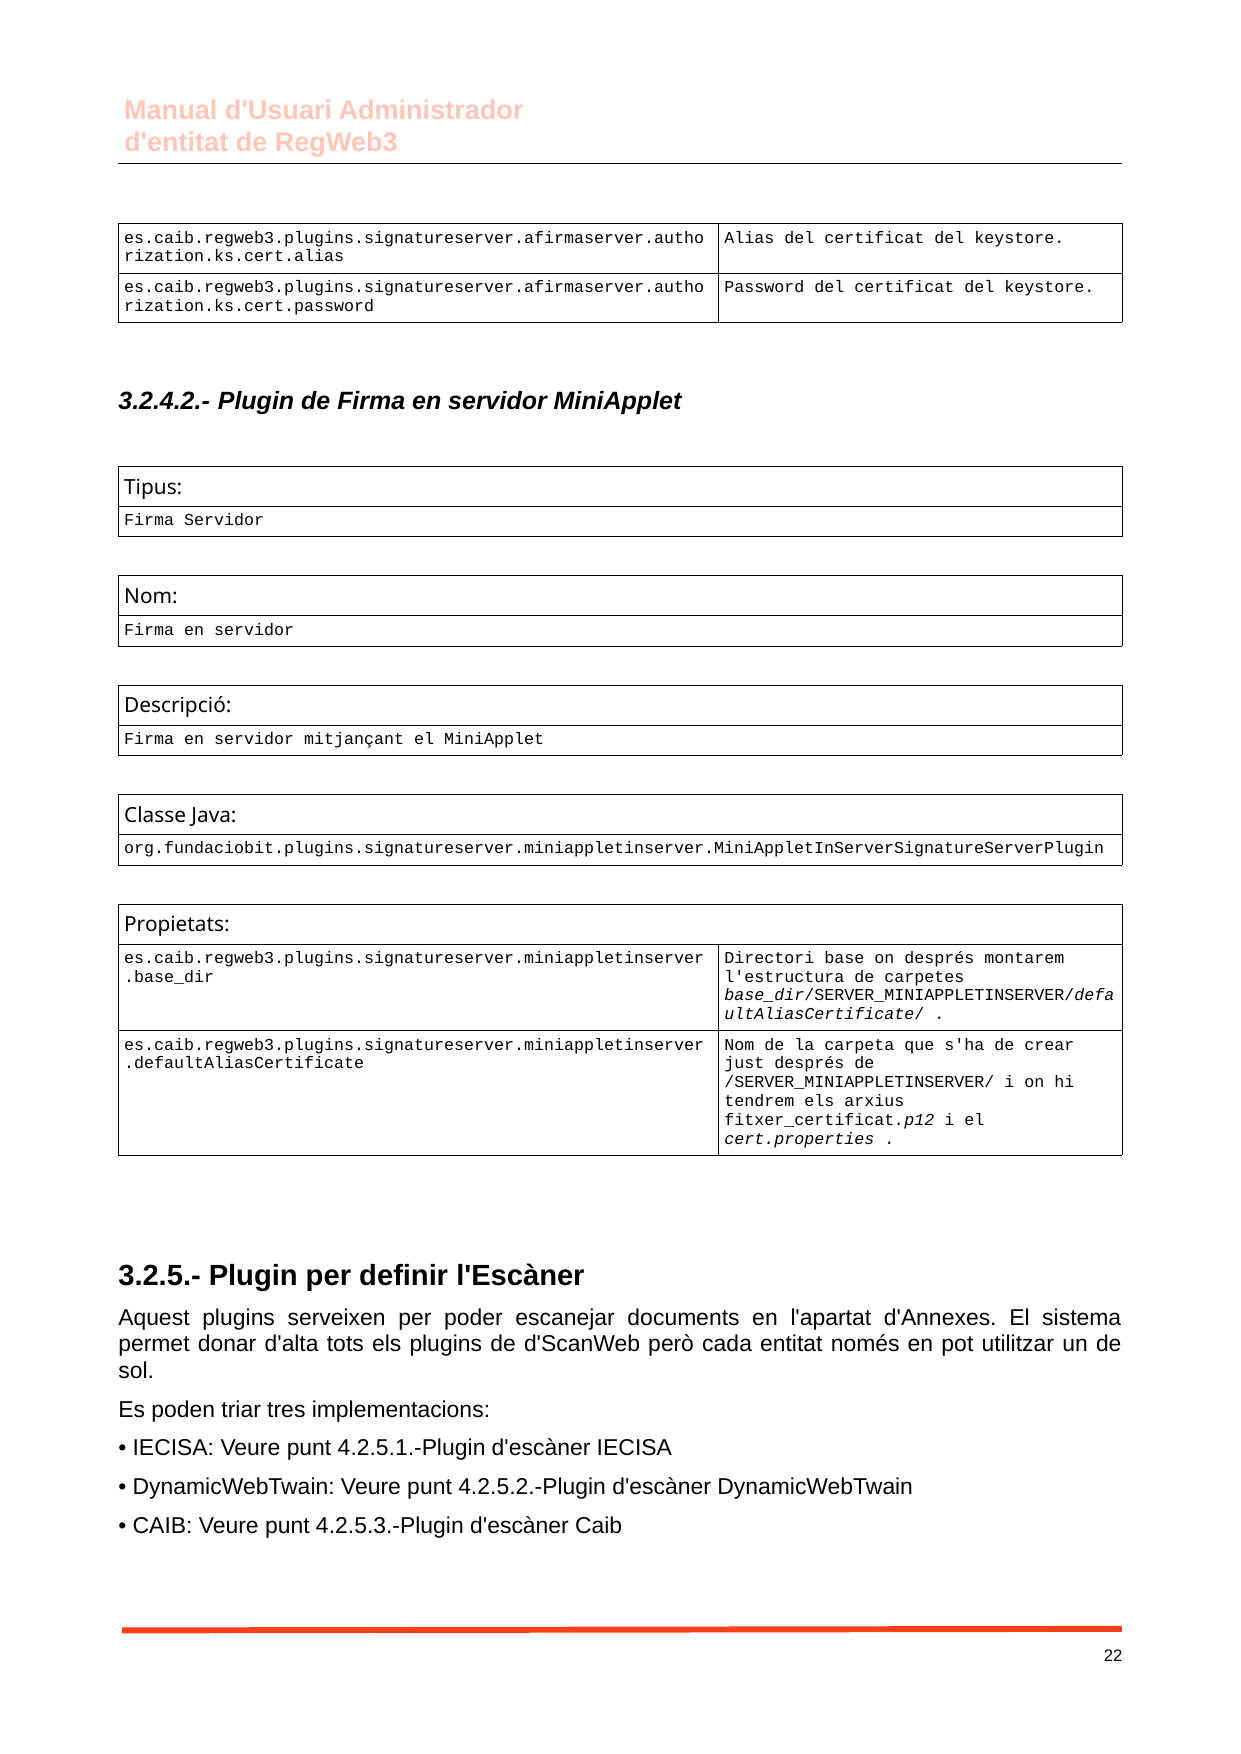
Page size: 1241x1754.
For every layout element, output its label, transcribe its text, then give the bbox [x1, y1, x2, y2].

text • DynamicWebTwain: Veure punt 4.2.5.2.-Plugin d'escàner DynamicWebTwain [118, 1473, 1122, 1499]
text • CAIB: Veure punt 4.2.5.3.-Plugin d'escàner Caib [118, 1512, 1122, 1538]
table_cell es.caib.regweb3.plugins.signatureserver.afirmaserver.authorization.ks.cert.password [119, 274, 718, 322]
table_header Nom: [119, 576, 1122, 615]
table_cell es.caib.regweb3.plugins.signatureserver.miniappletinserver.base_dir [119, 945, 718, 1030]
table_cell es.caib.regweb3.plugins.signatureserver.miniappletinserver.defaultAliasCertificate [119, 1031, 718, 1155]
subtitle Plugin per definir l'Escàner [118, 1258, 1122, 1291]
table_header Tipus: [119, 467, 1122, 506]
table_header Classe Java: [119, 795, 1122, 834]
table_cell Directori base on després montarem l'estructura de carpetes base_dir/SERVER_MINIAPPLETINSERVER/defaultAliasCertificate/ . [719, 945, 1122, 1030]
table_header Propietats: [119, 905, 1122, 943]
text Es poden triar tres implementacions: [118, 1396, 1122, 1422]
table_cell Firma en servidor mitjançant el MiniApplet [119, 726, 1122, 755]
table_header Descripció: [119, 686, 1122, 725]
text • IECISA: Veure punt 4.2.5.1.-Plugin d'escàner IECISA [118, 1434, 1122, 1461]
table_cell es.caib.regweb3.plugins.signatureserver.afirmaserver.authorization.ks.cert.alias [119, 224, 718, 273]
table_cell org.fundaciobit.plugins.signatureserver.miniappletinserver.MiniAppletInServerSignatureServerPlugin [119, 835, 1122, 864]
table_cell Nom de la carpeta que s'ha de crear just després de /SERVER_MINIAPPLETINSERVER/ i on hi tendrem els arxius fitxer_certificat.p12 i el cert.properties . [719, 1031, 1122, 1155]
subtitle Plugin de Firma en servidor MiniApplet [118, 386, 1122, 414]
text Aquest plugins serveixen per poder escanejar documents en l'apartat d'Annexes. El sistema permet donar d'alta tots els plugins de d'ScanWeb però cada entitat només en pot utilitzar un de sol. [118, 1304, 1122, 1383]
table_cell Firma Servidor [119, 507, 1122, 536]
table_cell Password del certificat del keystore. [719, 274, 1122, 322]
table_cell Firma en servidor [119, 616, 1122, 646]
table_cell Alias del certificat del keystore. [719, 224, 1122, 273]
